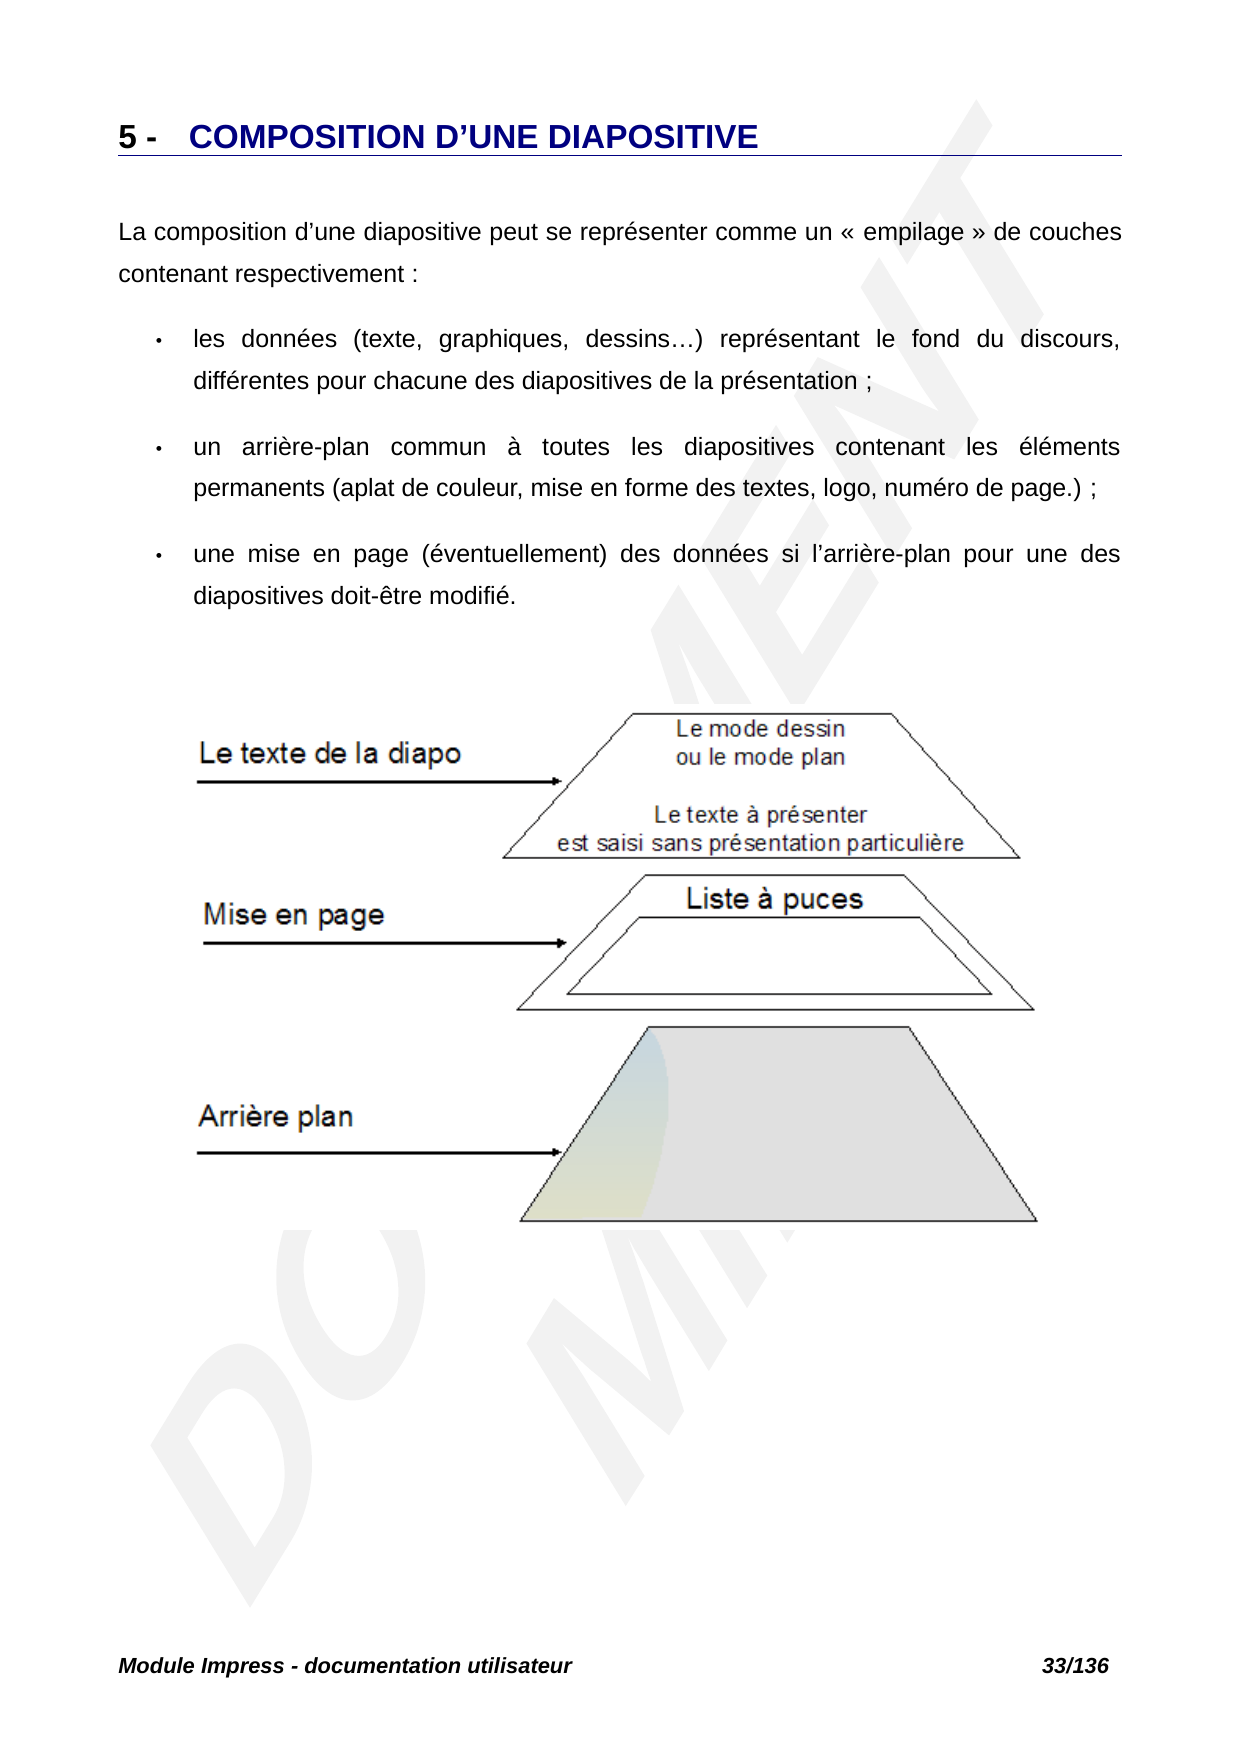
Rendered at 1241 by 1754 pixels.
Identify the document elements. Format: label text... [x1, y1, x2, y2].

list une mise en page (éventuellement) des données si l’arrière-plan pour une des diapositives doit-être modifié. [156, 540, 1122, 609]
list les données (texte, graphiques, dessins…) représentant le fond du discours, différentes pour chacune des diapositives de la présentation ; [156, 325, 1122, 395]
picture [192, 704, 1049, 1230]
subtitle Composition d’une diapositive [118, 118, 1122, 155]
text La composition d’une diapositive peut se représenter comme un « empilage » de couches contenant respectivement : [118, 217, 1122, 287]
list un arrière-plan commun à toutes les diapositives contenant les éléments permanents (aplat de couleur, mise en forme des textes, logo, numéro de page.) ; [156, 432, 1122, 502]
